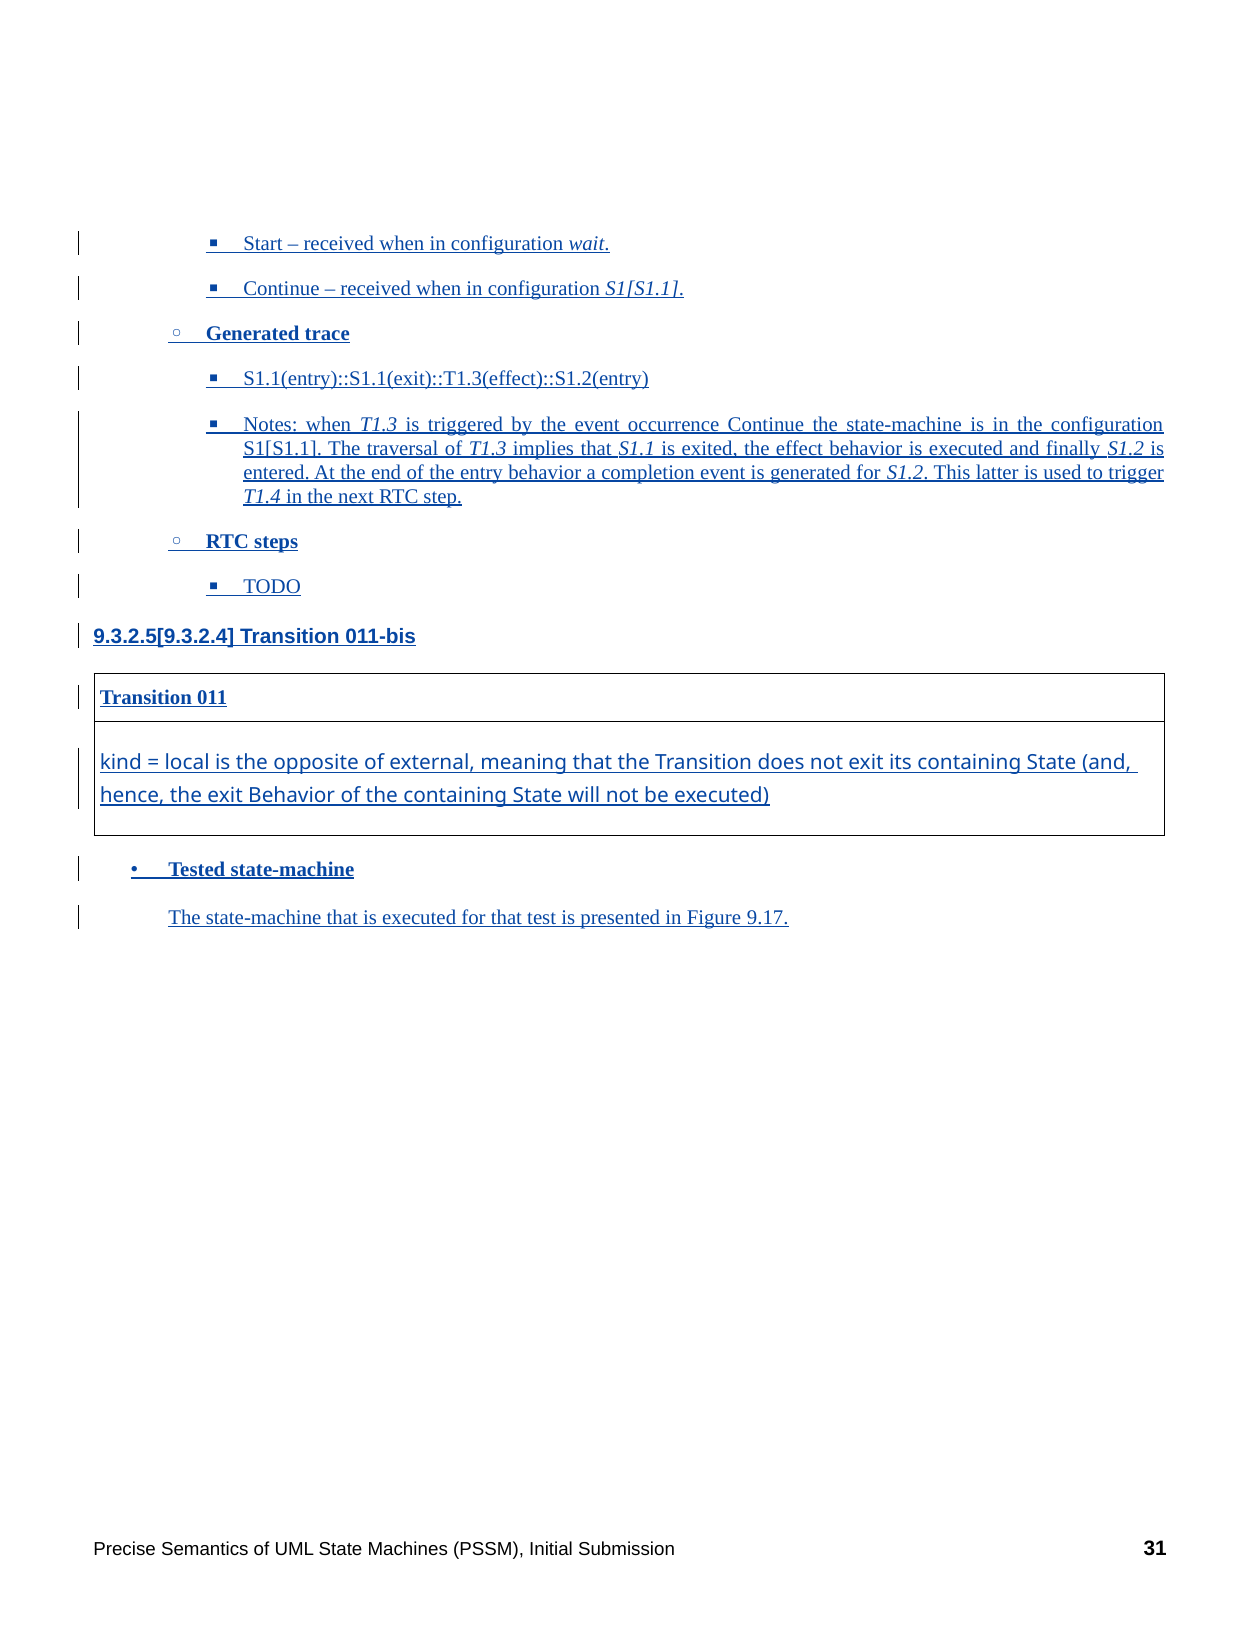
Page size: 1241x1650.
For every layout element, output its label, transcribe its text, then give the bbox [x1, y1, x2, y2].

list Notes: when T1.3 is triggered by the event occurrence Continue the state-machine is in the configuration [206, 411, 1164, 432]
table_cell kind = local is the opposite of external, meaning that the Transition does not exit its containing State (and, hence, the exit Behavior of the containing State will not be executed) [95, 722, 1164, 835]
subtitle Transition 011-bis [93, 623, 1164, 648]
list S1[S1.1]. The traversal of T1.3 implies that S1.1 is exited, the effect behavior is executed and finally S1.2 is entered. At the end of the entry behavior a completion event is generated for S1.2. This latter is used to trigger T1.4 in the next RTC step. [206, 434, 1164, 508]
list S1.1(entry)::S1.1(exit)::T1.3(effect)::S1.2(entry) [206, 366, 1164, 390]
table_header Transition 011 [95, 674, 1164, 721]
list Continue – received when in configuration S1[S1.1]. [206, 276, 1164, 300]
list Start – received when in configuration wait. [206, 231, 1164, 255]
text The state-machine that is executed for that test is presented in Figure 9.17. [168, 905, 1164, 929]
list TODO [206, 574, 1164, 598]
list RTC steps [168, 529, 1164, 553]
list Generated trace [168, 321, 1164, 345]
list Tested state-machine [131, 856, 1164, 881]
